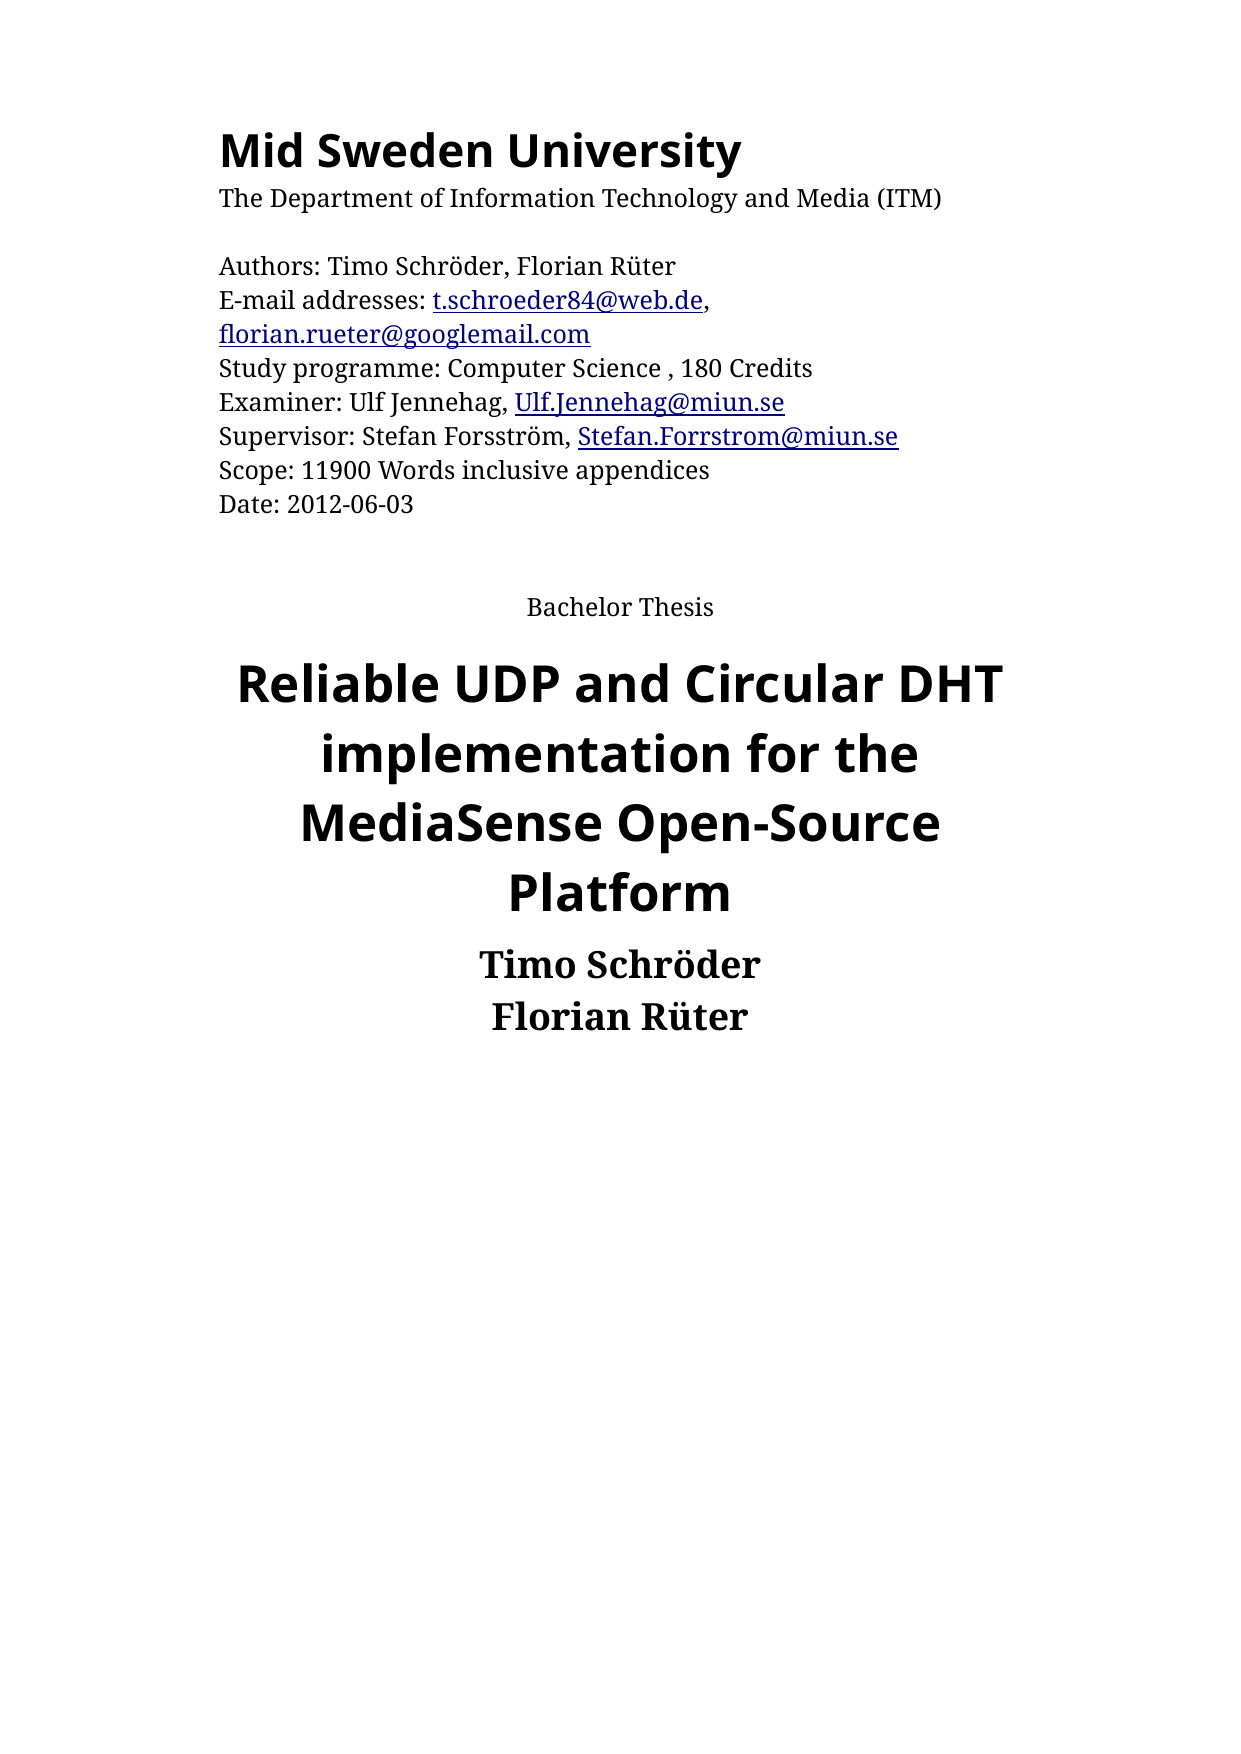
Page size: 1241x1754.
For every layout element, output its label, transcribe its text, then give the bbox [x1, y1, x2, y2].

text Study programme: Computer Science , 180 Credits [218, 351, 1022, 385]
text Authors: Timo Schröder, Florian Rüter [218, 249, 1022, 283]
text Scope: 11900 Words inclusive appendices [218, 453, 1022, 487]
text E-mail addresses: t.schroeder84@web.de, florian.rueter@googlemail.com [218, 283, 1022, 351]
text Bachelor Thesis [218, 589, 1022, 623]
title Reliable UDP and Circular DHT implementation for the MediaSense Open-Source Platform [218, 648, 1022, 926]
subtitle Mid Sweden University [218, 118, 1022, 181]
text Timo Schröder [218, 939, 1022, 990]
text Florian Rüter [218, 990, 1022, 1041]
text The Department of Information Technology and Media (ITM) [218, 181, 1022, 214]
text Date: 2012-06-03 [218, 487, 1022, 521]
text Supervisor: Stefan Forsström, Stefan.Forrstrom@miun.se [218, 419, 1022, 453]
text Examiner: Ulf Jennehag, Ulf.Jennehag@miun.se [218, 385, 1022, 419]
